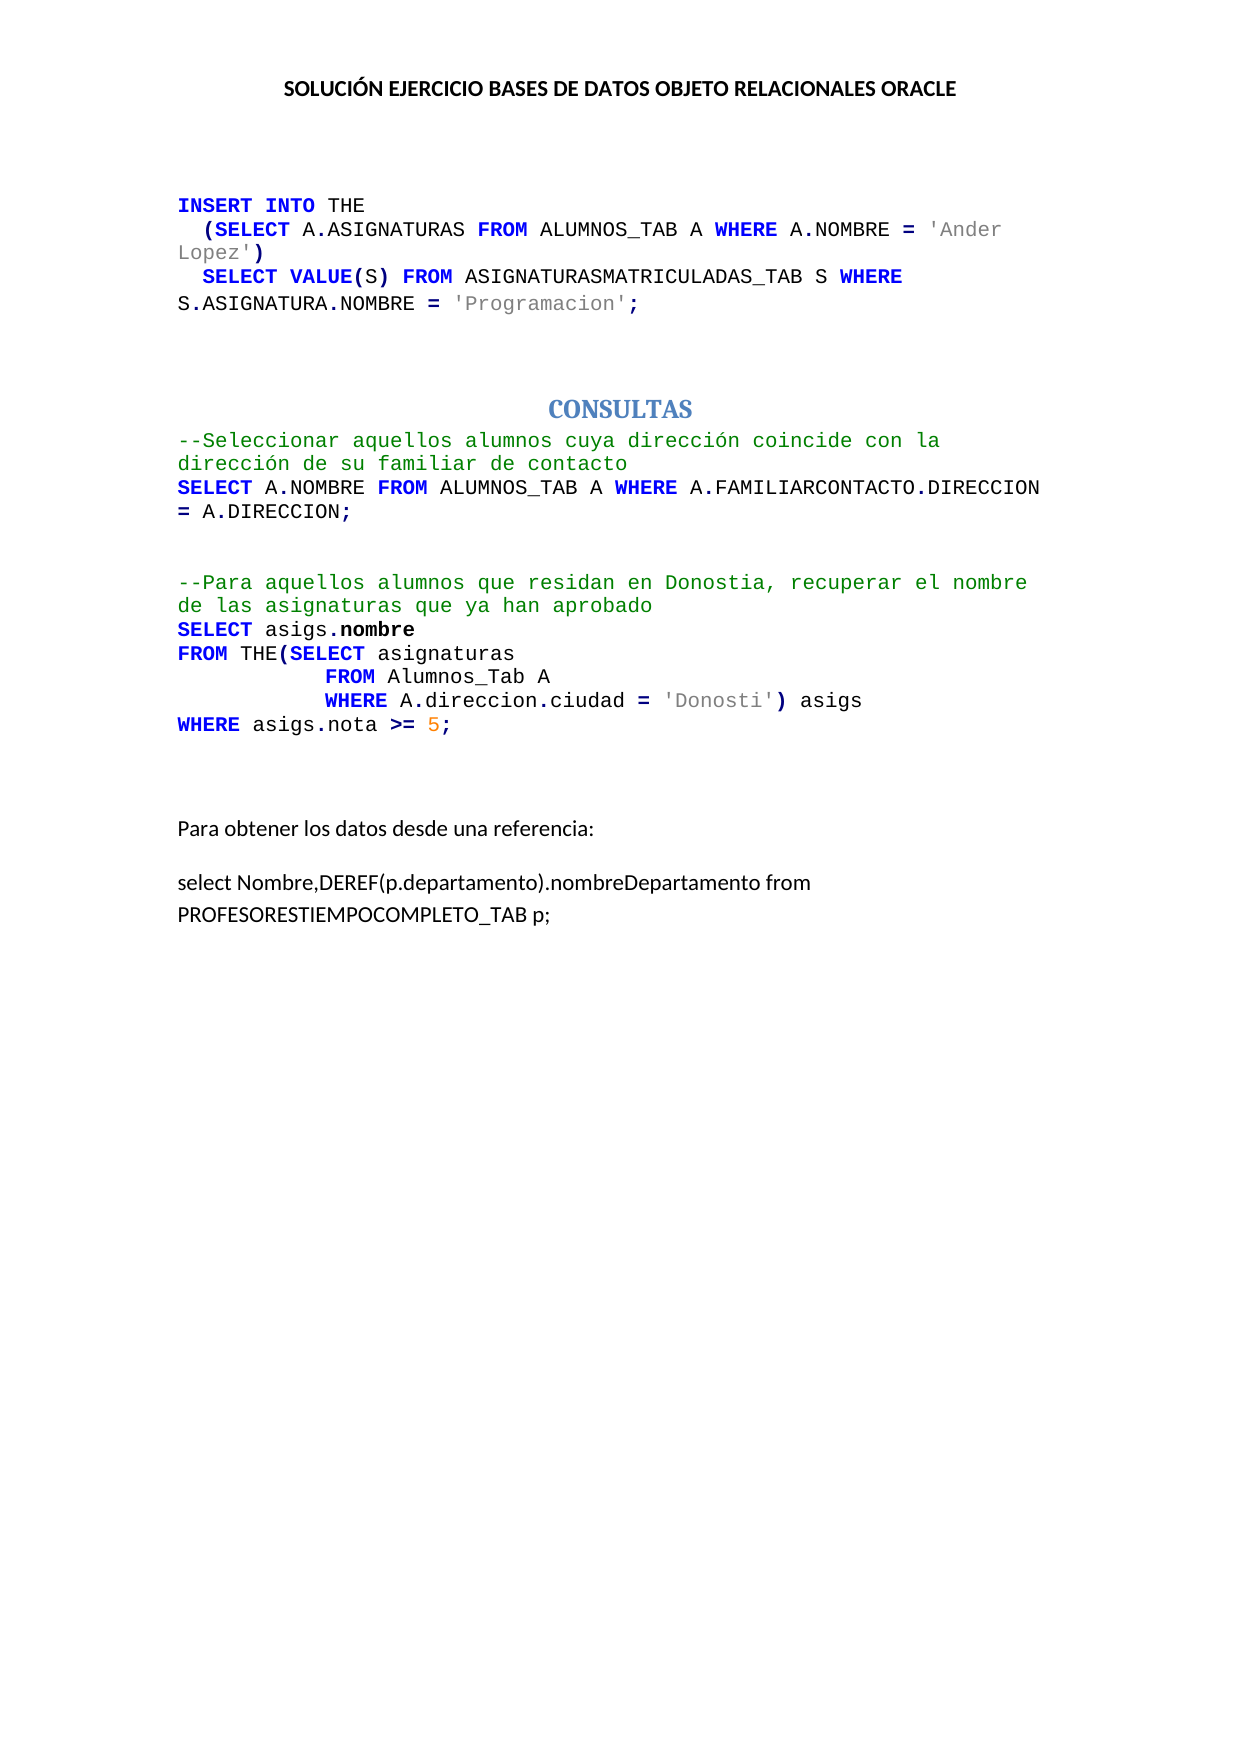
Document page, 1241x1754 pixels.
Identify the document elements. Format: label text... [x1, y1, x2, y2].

text --Seleccionar aquellos alumnos cuya dirección coincide con la dirección de su familiar de contacto [177, 430, 1063, 477]
text SELECT VALUE(S) FROM ASIGNATURASMATRICULADAS_TAB S WHERE S.ASIGNATURA.NOMBRE = 'Programacion'; [177, 266, 1063, 317]
text Para obtener los datos desde una referencia: [177, 814, 1063, 843]
text select Nombre,DEREF(p.departamento).nombreDepartamento from PROFESORESTIEMPOCOMPLETO_TAB p; [177, 868, 1063, 928]
text FROM Alumnos_Tab A [177, 666, 1063, 690]
text WHERE A.direccion.ciudad = 'Donosti') asigs [177, 690, 1063, 713]
subtitle CONSULTAS [177, 394, 1063, 425]
text --Para aquellos alumnos que residan en Donostia, recuperar el nombre de las asignaturas que ya han aprobado [177, 572, 1063, 619]
text (SELECT A.ASIGNATURAS FROM ALUMNOS_TAB A WHERE A.NOMBRE = 'Ander Lopez') [177, 218, 1063, 266]
text WHERE asigs.nota >= 5; [177, 713, 1063, 737]
text FROM THE(SELECT asignaturas [177, 643, 1063, 666]
text INSERT INTO THE [177, 195, 1063, 218]
text SELECT A.NOMBRE FROM ALUMNOS_TAB A WHERE A.FAMILIARCONTACTO.DIRECCION = A.DIRECCION; [177, 477, 1063, 524]
text SELECT asigs.nombre [177, 619, 1063, 643]
